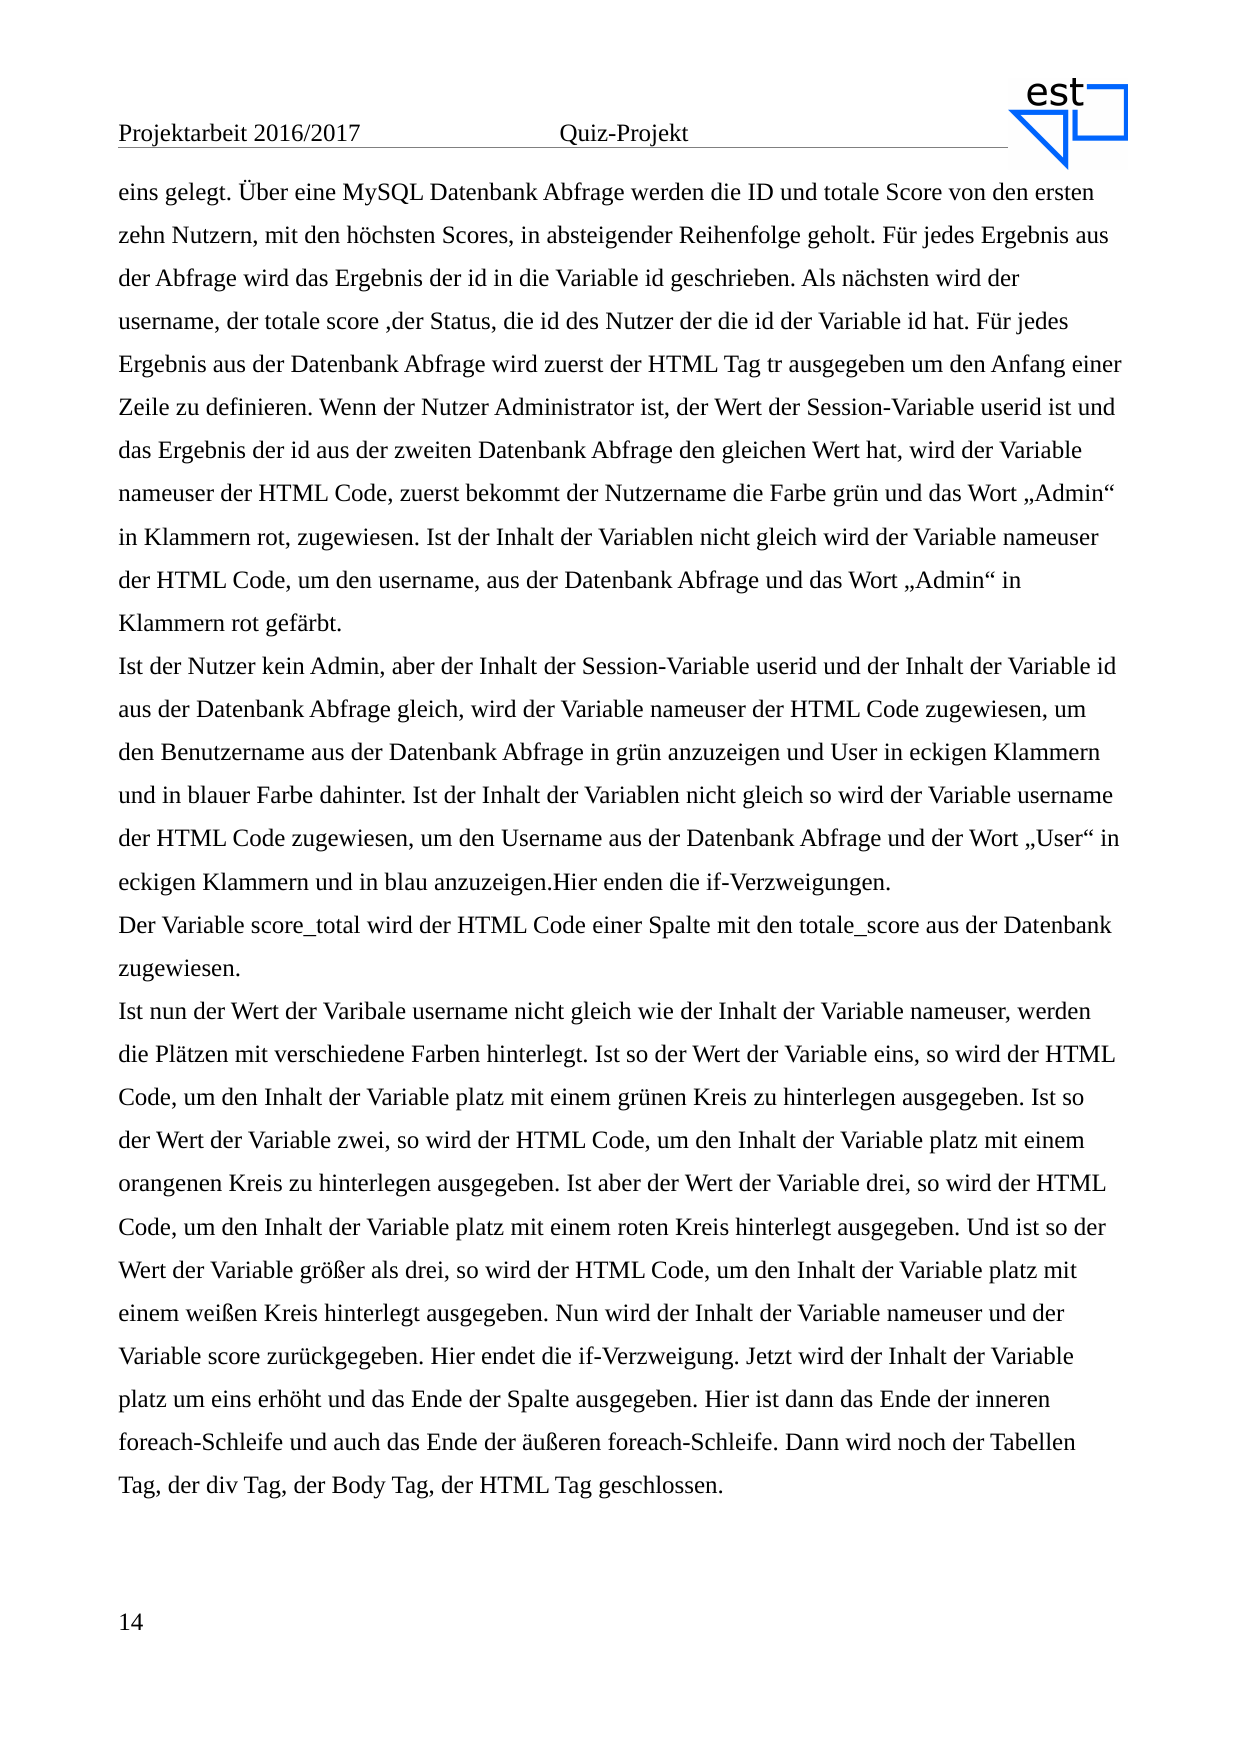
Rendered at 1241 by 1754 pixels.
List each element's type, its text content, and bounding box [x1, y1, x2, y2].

picture [1008, 78, 1128, 170]
text Der Variable score_total wird der HTML Code einer Spalte mit den totale_score aus der Datenbank zugewiesen. [118, 910, 1122, 982]
text Ist nun der Wert der Varibale username nicht gleich wie der Inhalt der Variable nameuser, werden die Plätzen mit verschiedene Farben hinterlegt. Ist so der Wert der Variable eins, so wird der HTML Code, um den Inhalt der Variable platz mit einem grünen Kreis zu hinterlegen ausgegeben. Ist so der Wert der Variable zwei, so wird der HTML Code, um den Inhalt der Variable platz mit einem orangenen Kreis zu hinterlegen ausgegeben. Ist aber der Wert der Variable drei, so wird der HTML Code, um den Inhalt der Variable platz mit einem roten Kreis hinterlegt ausgegeben. Und ist so der Wert der Variable größer als drei, so wird der HTML Code, um den Inhalt der Variable platz mit einem weißen Kreis hinterlegt ausgegeben. Nun wird der Inhalt der Variable nameuser und der Variable score zurückgegeben. Hier endet die if-Verzweigung. Jetzt wird der Inhalt der Variable platz um eins erhöht und das Ende der Spalte ausgegeben. Hier ist dann das Ende der inneren foreach-Schleife und auch das Ende der äußeren foreach-Schleife. Dann wird noch der Tabellen Tag, der div Tag, der Body Tag, der HTML Tag geschlossen. [118, 996, 1122, 1499]
text Ist der Nutzer kein Admin, aber der Inhalt der Session-Variable userid und der Inhalt der Variable id aus der Datenbank Abfrage gleich, wird der Variable nameuser der HTML Code zugewiesen, um den Benutzername aus der Datenbank Abfrage in grün anzuzeigen und User in eckigen Klammern und in blauer Farbe dahinter. Ist der Inhalt der Variablen nicht gleich so wird der Variable username der HTML Code zugewiesen, um den Username aus der Datenbank Abfrage und der Wort „User“ in eckigen Klammern und in blau anzuzeigen.Hier enden die if-Verzweigungen. [118, 651, 1122, 895]
text eins gelegt. Über eine MySQL Datenbank Abfrage werden die ID und totale Score von den ersten zehn Nutzern, mit den höchsten Scores, in absteigender Reihenfolge geholt. Für jedes Ergebnis aus der Abfrage wird das Ergebnis der id in die Variable id geschrieben. Als nächsten wird der username, der totale score ,der Status, die id des Nutzer der die id der Variable id hat. Für jedes Ergebnis aus der Datenbank Abfrage wird zuerst der HTML Tag tr ausgegeben um den Anfang einer Zeile zu definieren. Wenn der Nutzer Administrator ist, der Wert der Session-Variable userid ist und das Ergebnis der id aus der zweiten Datenbank Abfrage den gleichen Wert hat, wird der Variable nameuser der HTML Code, zuerst bekommt der Nutzername die Farbe grün und das Wort „Admin“ in Klammern rot, zugewiesen. Ist der Inhalt der Variablen nicht gleich wird der Variable nameuser der HTML Code, um den username, aus der Datenbank Abfrage und das Wort „Admin“ in Klammern rot gefärbt. [118, 177, 1122, 637]
